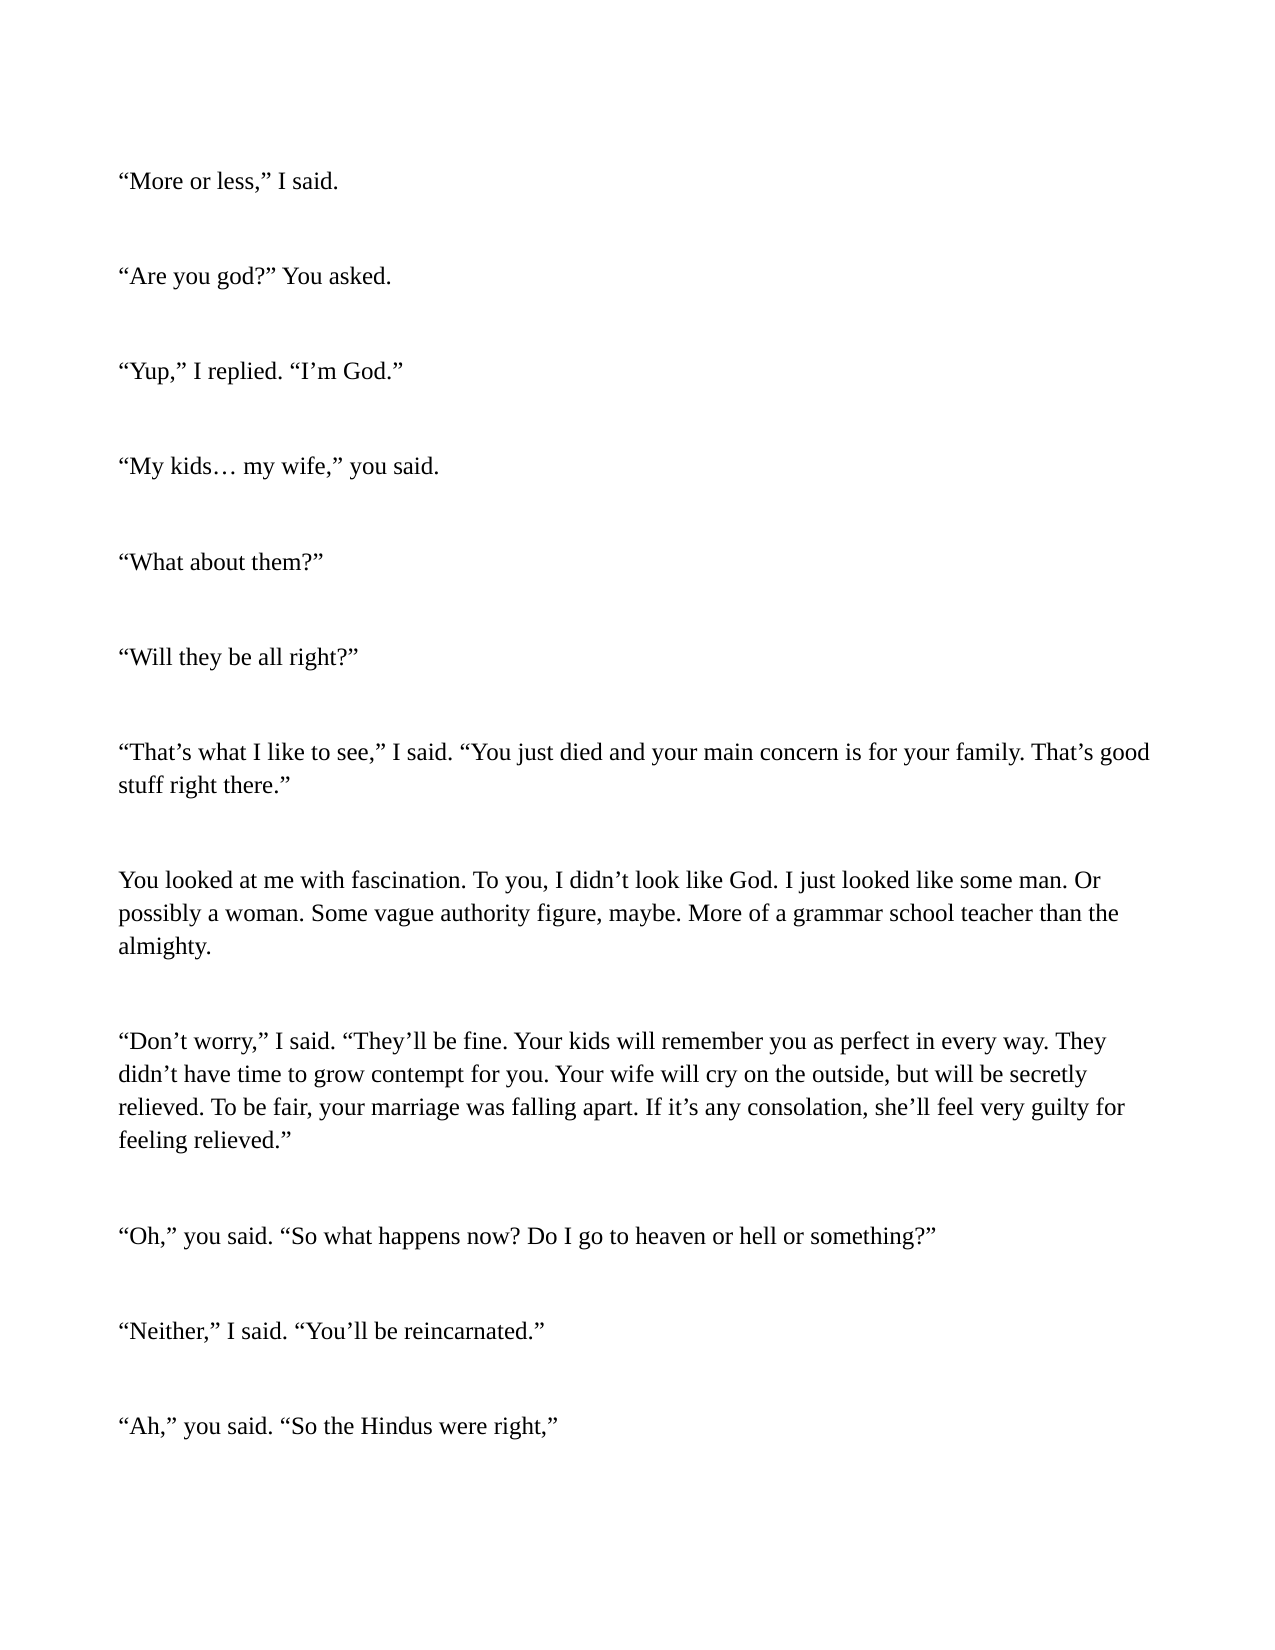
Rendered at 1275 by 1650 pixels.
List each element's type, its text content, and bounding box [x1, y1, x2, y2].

text “That’s what I like to see,” I said. “You just died and your main concern is for your family. That’s good stuff right there.” [118, 737, 1157, 799]
text “Ah,” you said. “So the Hindus were right,” [118, 1411, 1157, 1440]
text “Yup,” I replied. “I’m God.” [118, 356, 1157, 385]
text You looked at me with fascination. To you, I didn’t look like God. I just looked like some man. Or possibly a woman. Some vague authority figure, maybe. More of a grammar school teacher than the almighty. [118, 865, 1157, 960]
text “My kids… my wife,” you said. [118, 451, 1157, 480]
text “More or less,” I said. [118, 166, 1157, 194]
text “What about them?” [118, 547, 1157, 575]
text “Will they be all right?” [118, 642, 1157, 671]
text “Don’t worry,” I said. “They’ll be fine. Your kids will remember you as perfect in every way. They didn’t have time to grow contempt for you. Your wife will cry on the outside, but will be secretly relieved. To be fair, your marriage was falling apart. If it’s any consolation, she’ll feel very guilty for feeling relieved.” [118, 1026, 1157, 1154]
text “Are you god?” You asked. [118, 261, 1157, 290]
text “Oh,” you said. “So what happens now? Do I go to heaven or hell or something?” [118, 1221, 1157, 1249]
text “Neither,” I said. “You’ll be reincarnated.” [118, 1316, 1157, 1345]
